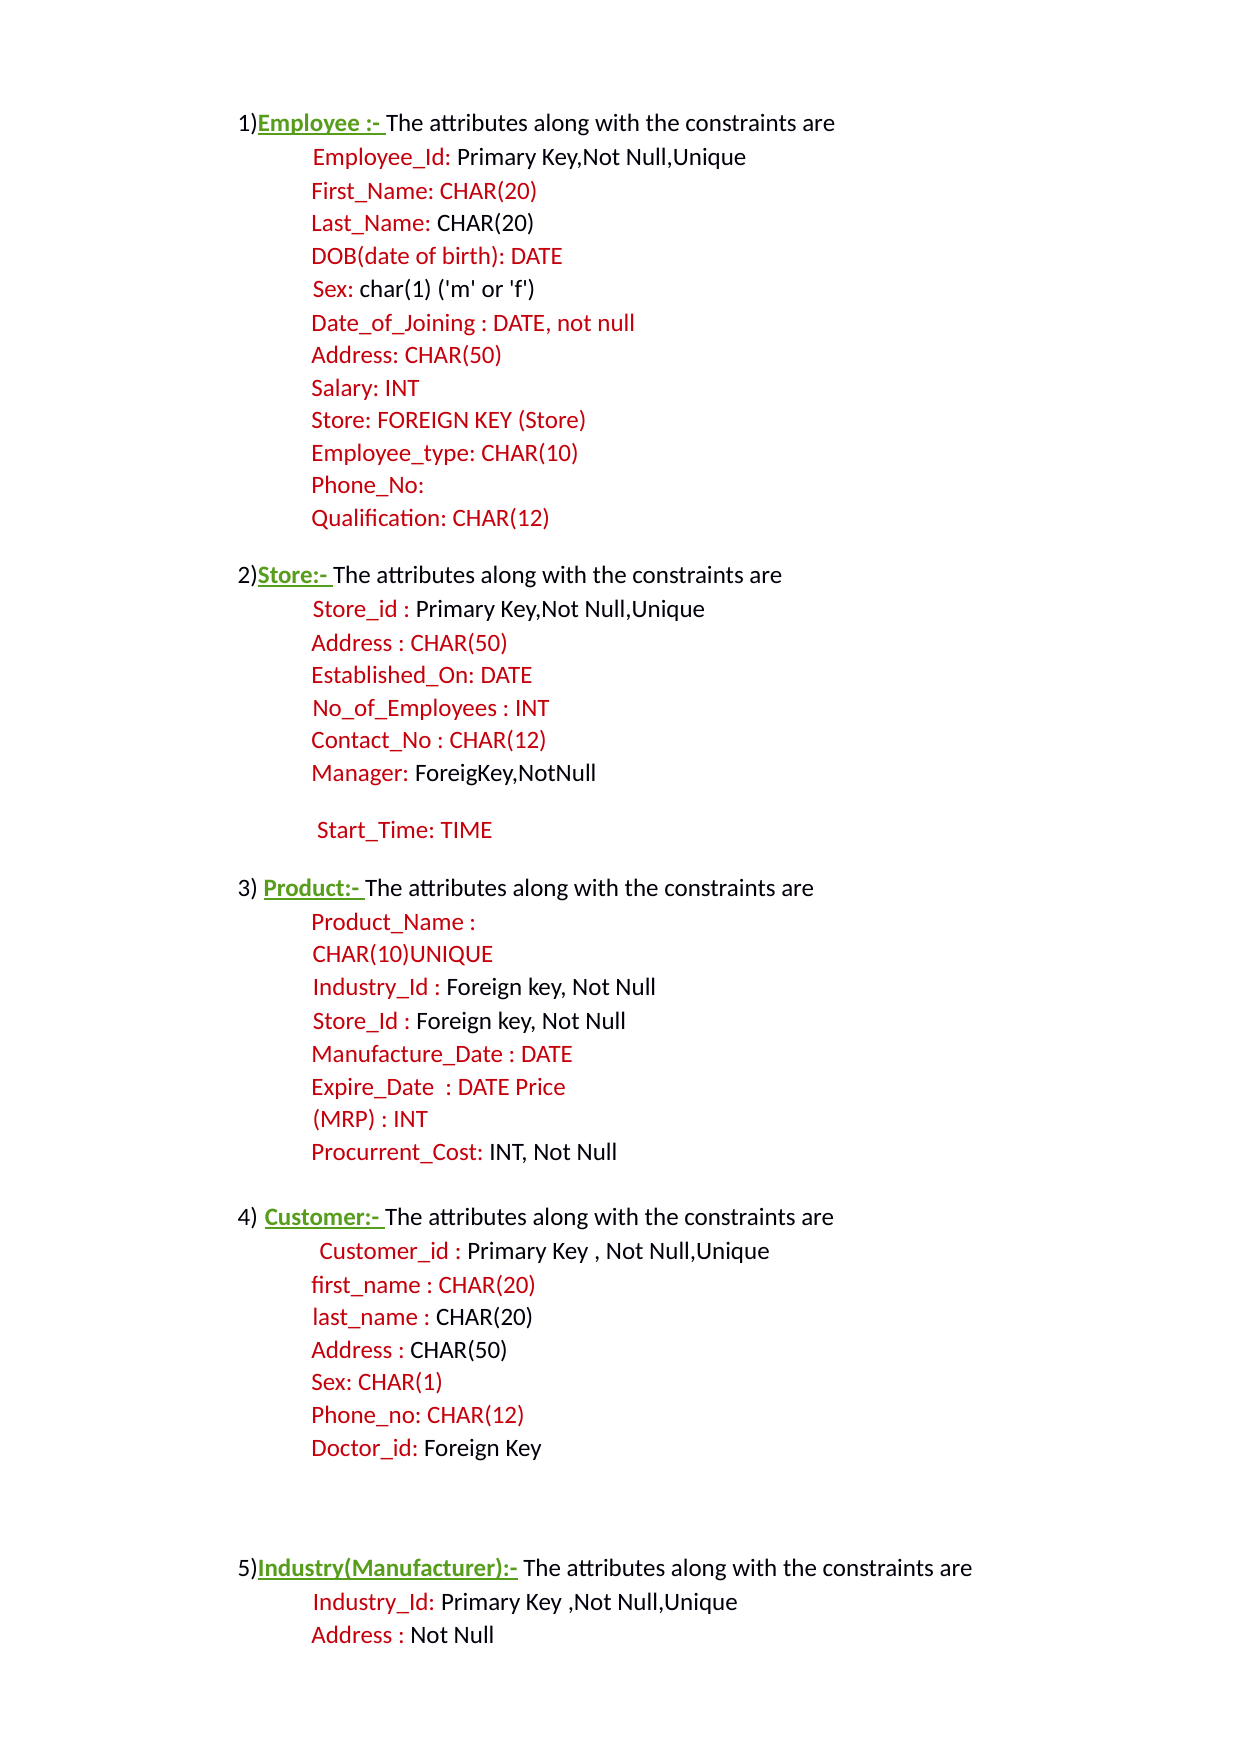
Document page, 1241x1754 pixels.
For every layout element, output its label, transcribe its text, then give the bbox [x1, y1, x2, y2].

text Address : Not Null [311, 1620, 659, 1650]
text 3) Product:- The attributes along with the constraints are [237, 872, 1164, 903]
text Product_Name : CHAR(10)UNIQUE [311, 906, 659, 969]
text DOB(date of birth): DATE [311, 240, 659, 271]
text Sex: CHAR(1) [311, 1367, 659, 1397]
text 2)Store:- The attributes along with the constraints are [237, 559, 1164, 590]
text Qualification: CHAR(12) [311, 502, 659, 533]
text Contact_No : CHAR(12) [311, 724, 659, 755]
text Last_Name: CHAR(20) [311, 208, 659, 238]
text Employee_type: CHAR(10) [311, 437, 1003, 468]
list Customer:- The attributes along with the constraints are [264, 1201, 1164, 1232]
text Employee_Id: Primary Key,Not Null,Unique [313, 141, 1164, 172]
text Phone_no: CHAR(12) [311, 1399, 659, 1430]
text Store_id : Primary Key,Not Null,Unique [313, 593, 1164, 623]
text Start_Time: TIME [311, 814, 669, 845]
text Phone_No: [311, 470, 1003, 500]
text Address : CHAR(50) [311, 627, 659, 657]
text 1)Employee :- The attributes along with the constraints are [237, 107, 1164, 138]
text Manager: ForeigKey,NotNull [311, 757, 669, 787]
text Industry_Id: Primary Key ,Not Null,Unique [313, 1586, 1164, 1616]
text Established_On: DATE No_of_Employees : INT [311, 659, 659, 722]
text Manufacture_Date : DATE [311, 1039, 659, 1069]
text Industry_Id : Foreign key, Not Null [313, 971, 1164, 1001]
text Doctor_id: Foreign Key [311, 1432, 659, 1462]
text Address : CHAR(50) [311, 1334, 659, 1364]
text Store_Id : Foreign key, Not Null [313, 1005, 1164, 1035]
text First_Name: CHAR(20) [311, 175, 659, 206]
text Sex: char(1) ('m' or 'f') [313, 273, 1164, 303]
text Date_of_Joining : DATE, not null [311, 307, 659, 337]
text Customer_id : Primary Key , Not Null,Unique [165, 1235, 1165, 1266]
text 5)Industry(Manufacturer):- The attributes along with the constraints are [237, 1552, 1164, 1582]
text Procurrent_Cost: INT, Not Null [311, 1136, 1165, 1167]
text Address: CHAR(50) [311, 339, 659, 370]
text first_name : CHAR(20) last_name : CHAR(20) [311, 1269, 659, 1332]
text Store: FOREIGN KEY (Store) [311, 404, 1165, 435]
text Salary: INT [311, 372, 659, 402]
text Expire_Date : DATE Price (MRP) : INT [311, 1071, 601, 1134]
